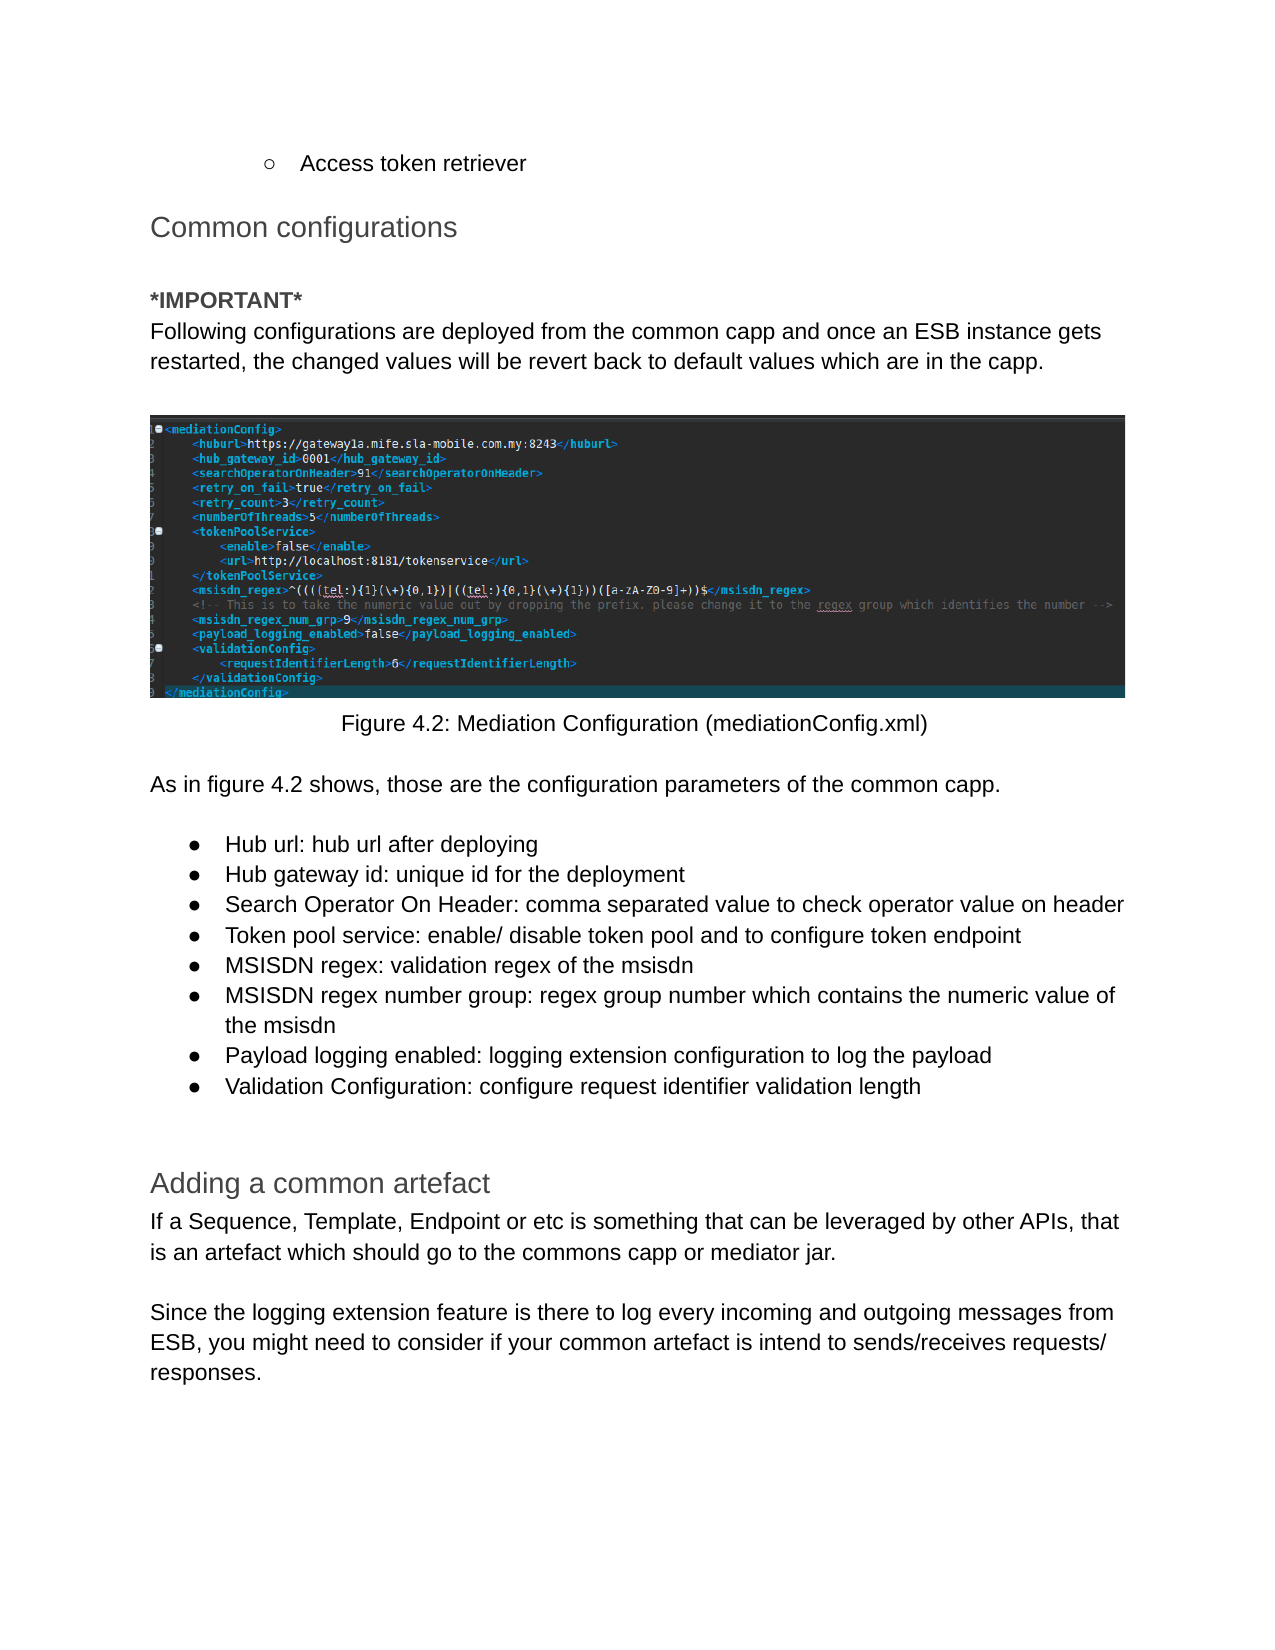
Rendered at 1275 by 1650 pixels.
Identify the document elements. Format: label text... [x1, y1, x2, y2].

list Access token retriever [262, 150, 1125, 176]
text Following configurations are deployed from the common capp and once an ESB instance gets restarted, the changed values will be revert back to default values which are in the capp. [150, 318, 1125, 374]
list MSISDN regex number group: regex group number which contains the numeric value of the msisdn [187, 982, 1125, 1039]
list Token pool service: enable/ disable token pool and to configure token endpoint [187, 922, 1125, 948]
list Search Operator On Header: comma separated value to check operator value on header [187, 891, 1125, 918]
list MSISDN regex: validation regex of the msisdn [187, 952, 1125, 978]
picture [150, 415, 1125, 698]
text *IMPORTANT* [150, 287, 1125, 314]
list Payload logging enabled: logging extension configuration to log the payload [187, 1042, 1125, 1069]
text If a Sequence, Template, Endpoint or etc is something that can be leveraged by other APIs, that is an artefact which should go to the commons capp or mediator jar. [150, 1208, 1125, 1265]
subtitle Adding a common artefact [150, 1166, 1125, 1200]
text Figure 4.2: Mediation Configuration (mediationConfig.xml) [150, 710, 1125, 737]
text Common configurations [150, 210, 1125, 244]
list Validation Configuration: configure request identifier validation length [187, 1073, 1125, 1099]
list Hub url: hub url after deploying [187, 831, 1125, 857]
text Since the logging extension feature is there to log every incoming and outgoing messages from ESB, you might need to consider if your common artefact is intend to sends/receives requests/ responses. [150, 1299, 1125, 1386]
list Hub gateway id: unique id for the deployment [187, 861, 1125, 888]
text As in figure 4.2 shows, those are the configuration parameters of the common capp. [150, 771, 1125, 797]
